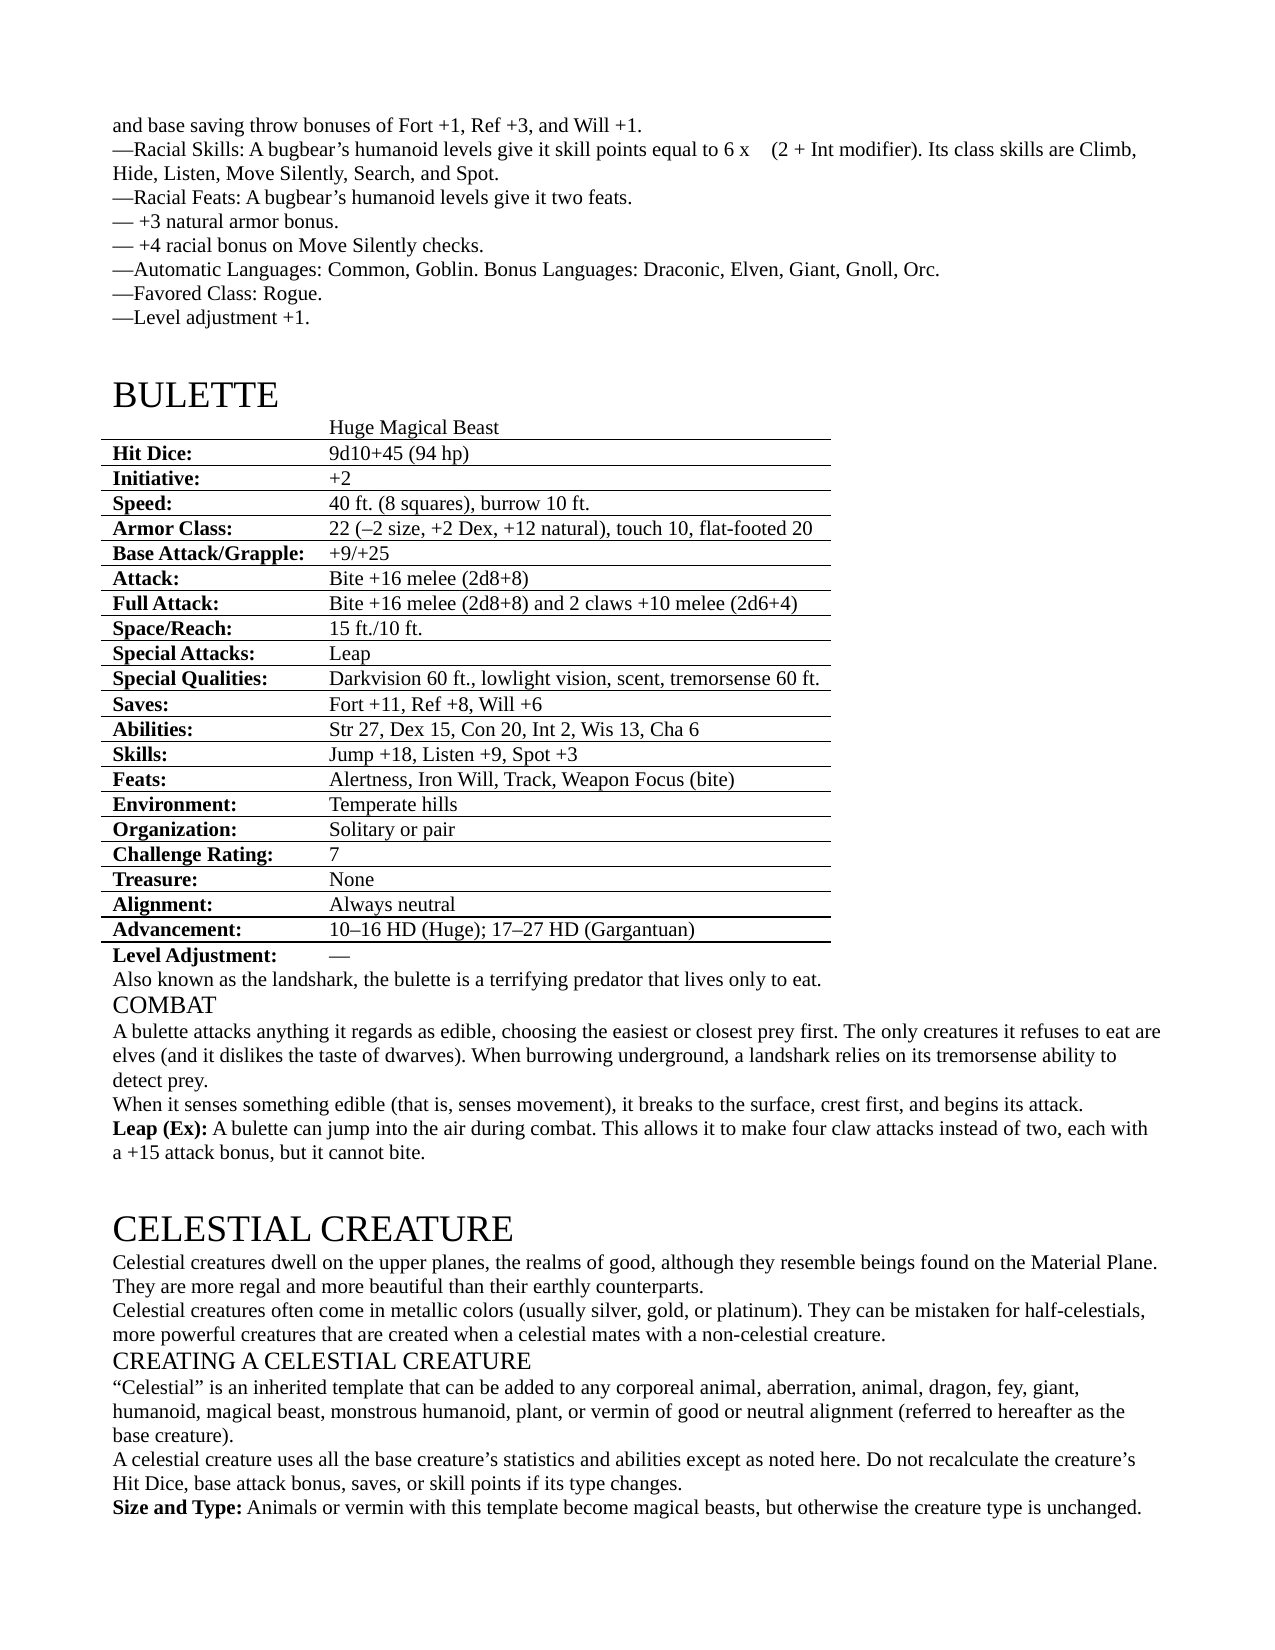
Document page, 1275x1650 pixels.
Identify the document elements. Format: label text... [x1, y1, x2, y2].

table_cell Advancement: [101, 918, 318, 941]
table_cell Skills: [101, 742, 318, 766]
text —Racial Skills: A bugbear’s humanoid levels give it skill points equal to 6 x (2 + Int modifier). Its class skills are Climb, Hide, Listen, Move Silently, Search, and Spot. [112, 137, 1162, 185]
text “Celestial” is an inherited template that can be added to any corporeal animal, aberration, animal, dragon, fey, giant, humanoid, magical beast, monstrous humanoid, plant, or vermin of good or neutral alignment (referred to hereafter as the base creature). [112, 1375, 1162, 1447]
table_cell Armor Class: [101, 516, 318, 540]
text —Level adjustment +1. [112, 305, 1162, 329]
table_cell Full Attack: [101, 591, 318, 615]
text Celestial creatures often come in metallic colors (usually silver, gold, or platinum). They can be mistaken for half-celestials, more powerful creatures that are created when a celestial mates with a non-celestial creature. [112, 1298, 1162, 1346]
table_cell Hit Dice: [101, 440, 318, 464]
text CREATING A CELESTIAL CREATURE [112, 1346, 1162, 1375]
table_cell Str 27, Dex 15, Con 20, Int 2, Wis 13, Cha 6 [318, 717, 831, 741]
table_cell 40 ft. (8 squares), burrow 10 ft. [318, 491, 831, 515]
table_cell 7 [318, 842, 831, 866]
table_header [101, 415, 318, 439]
text —Racial Feats: A bugbear’s humanoid levels give it two feats. [112, 185, 1162, 209]
table_cell Special Qualities: [101, 666, 318, 690]
table_cell Speed: [101, 491, 318, 515]
text — +4 racial bonus on Move Silently checks. [112, 233, 1162, 257]
text When it senses something edible (that is, senses movement), it breaks to the surface, crest first, and begins its attack. [112, 1092, 1162, 1116]
table_cell Abilities: [101, 717, 318, 741]
table_cell — [318, 943, 831, 967]
table_cell Space/Reach: [101, 616, 318, 640]
text BULETTE [112, 372, 1162, 415]
table_cell Jump +18, Listen +9, Spot +3 [318, 742, 831, 766]
table_cell Leap [318, 641, 831, 665]
table_cell Special Attacks: [101, 641, 318, 665]
table_cell 15 ft./10 ft. [318, 616, 831, 640]
table_cell None [318, 867, 831, 891]
text Celestial creatures dwell on the upper planes, the realms of good, although they resemble beings found on the Material Plane. They are more regal and more beautiful than their earthly counterparts. [112, 1250, 1162, 1298]
table_cell 9d10+45 (94 hp) [318, 440, 831, 464]
text Size and Type: Animals or vermin with this template become magical beasts, but otherwise the creature type is unchanged. [112, 1495, 1162, 1519]
table_header Huge Magical Beast [318, 415, 831, 439]
table_cell Temperate hills [318, 792, 831, 816]
table_cell +2 [318, 466, 831, 489]
table_cell Darkvision 60 ft., lowlight vision, scent, tremorsense 60 ft. [318, 666, 831, 690]
table_cell Organization: [101, 817, 318, 841]
text COMBAT [112, 991, 1162, 1019]
table_cell Fort +11, Ref +8, Will +6 [318, 691, 831, 716]
table_cell Environment: [101, 792, 318, 816]
table_cell Base Attack/Grapple: [101, 541, 318, 565]
table_cell Saves: [101, 691, 318, 716]
table_cell Attack: [101, 566, 318, 590]
text — +3 natural armor bonus. [112, 209, 1162, 233]
text Leap (Ex): A bulette can jump into the air during combat. This allows it to make four claw attacks instead of two, each with a +15 attack bonus, but it cannot bite. [112, 1116, 1162, 1164]
text —Automatic Languages: Common, Goblin. Bonus Languages: Draconic, Elven, Giant, Gnoll, Orc. [112, 257, 1162, 281]
table_cell Solitary or pair [318, 817, 831, 841]
table_cell Challenge Rating: [101, 842, 318, 866]
table_cell Treasure: [101, 867, 318, 891]
subtitle CELESTIAL CREATURE [112, 1207, 1162, 1250]
table_cell 22 (–2 size, +2 Dex, +12 natural), touch 10, flat-footed 20 [318, 516, 831, 540]
table_cell Level Adjustment: [101, 943, 318, 967]
table_cell Bite +16 melee (2d8+8) [318, 566, 831, 590]
table_cell +9/+25 [318, 541, 831, 565]
table_cell Alertness, Iron Will, Track, Weapon Focus (bite) [318, 767, 831, 791]
text Also known as the landshark, the bulette is a terrifying predator that lives only to eat. [112, 967, 1162, 991]
table_cell 10–16 HD (Huge); 17–27 HD (Gargantuan) [318, 918, 831, 941]
text and base saving throw bonuses of Fort +1, Ref +3, and Will +1. [112, 112, 1162, 137]
table_cell Initiative: [101, 466, 318, 489]
table_cell Always neutral [318, 892, 831, 916]
text A bulette attacks anything it regards as edible, choosing the easiest or closest prey first. The only creatures it refuses to eat are elves (and it dislikes the taste of dwarves). When burrowing underground, a landshark relies on its tremorsense ability to detect prey. [112, 1019, 1162, 1092]
text A celestial creature uses all the base creature’s statistics and abilities except as noted here. Do not recalculate the creature’s Hit Dice, base attack bonus, saves, or skill points if its type changes. [112, 1447, 1162, 1495]
table_cell Feats: [101, 767, 318, 791]
table_cell Alignment: [101, 892, 318, 916]
table_cell Bite +16 melee (2d8+8) and 2 claws +10 melee (2d6+4) [318, 591, 831, 615]
text —Favored Class: Rogue. [112, 281, 1162, 305]
